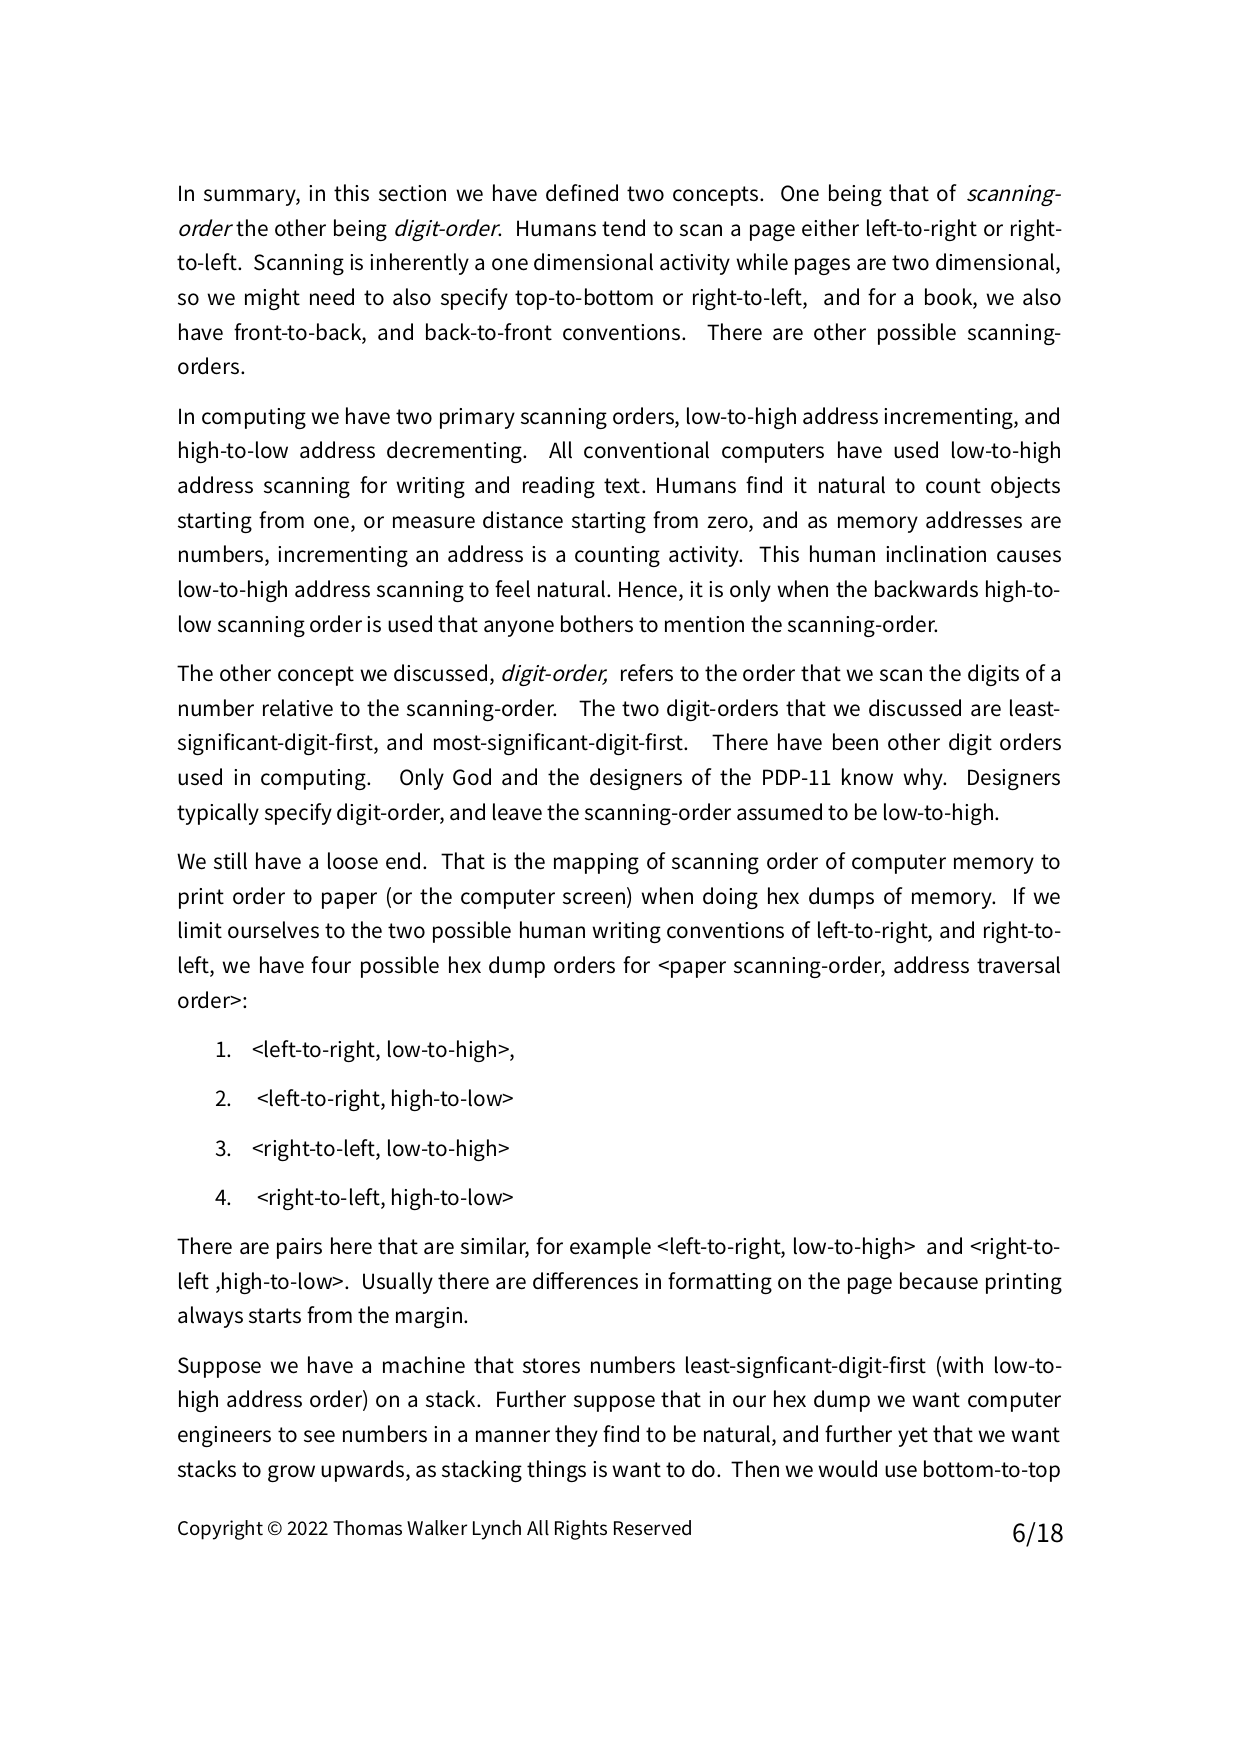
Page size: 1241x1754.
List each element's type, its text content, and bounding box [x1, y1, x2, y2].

list <right-to-left, low-to-high> [215, 1132, 1063, 1162]
text In summary, in this section we have defined two concepts. One being that of scanning-order the other being digit-order. Humans tend to scan a page either left-to-right or right-to-left. Scanning is inherently a one dimensional activity while pages are two dimensional, so we might need to also specify top-to-bottom or right-to-left, and for a book, we also have front-to-back, and back-to-front conventions. There are other possible scanning-orders. [177, 177, 1063, 381]
text In computing we have two primary scanning orders, low-to-high address incrementing, and high-to-low address decrementing. All conventional computers have used low-to-high address scanning for writing and reading text. Humans find it natural to count objects starting from one, or measure distance starting from zero, and as memory addresses are numbers, incrementing an address is a counting activity. This human inclination causes low-to-high address scanning to feel natural. Hence, it is only when the backwards high-to-low scanning order is used that anyone bothers to mention the scanning-order. [177, 400, 1063, 638]
list <left-to-right, low-to-high>, [215, 1033, 1063, 1063]
text Suppose we have a machine that stores numbers least-signficant-digit-first (with low-to-high address order) on a stack. Further suppose that in our hex dump we want computer engineers to see numbers in a manner they find to be natural, and further yet that we want stacks to grow upwards, as stacking things is want to do. Then we would use bottom-to-top [177, 1349, 1063, 1483]
list <right-to-left, high-to-low> [215, 1181, 1063, 1211]
text The other concept we discussed, digit-order, refers to the order that we scan the digits of a number relative to the scanning-order. The two digit-orders that we discussed are least-significant-digit-first, and most-significant-digit-first. There have been other digit orders used in computing. Only God and the designers of the PDP-11 know why. Designers typically specify digit-order, and leave the scanning-order assumed to be low-to-high. [177, 657, 1063, 826]
list <left-to-right, high-to-low> [215, 1083, 1063, 1113]
text We still have a loose end. That is the mapping of scanning order of computer memory to print order to paper (or the computer screen) when doing hex dumps of memory. If we limit ourselves to the two possible human writing conventions of left-to-right, and right-to-left, we have four possible hex dump orders for <paper scanning-order, address traversal order>: [177, 845, 1063, 1014]
text There are pairs here that are similar, for example <left-to-right, low-to-high> and <right-to-left ,high-to-low>. Usually there are differences in formatting on the page because printing always starts from the margin. [177, 1230, 1063, 1330]
